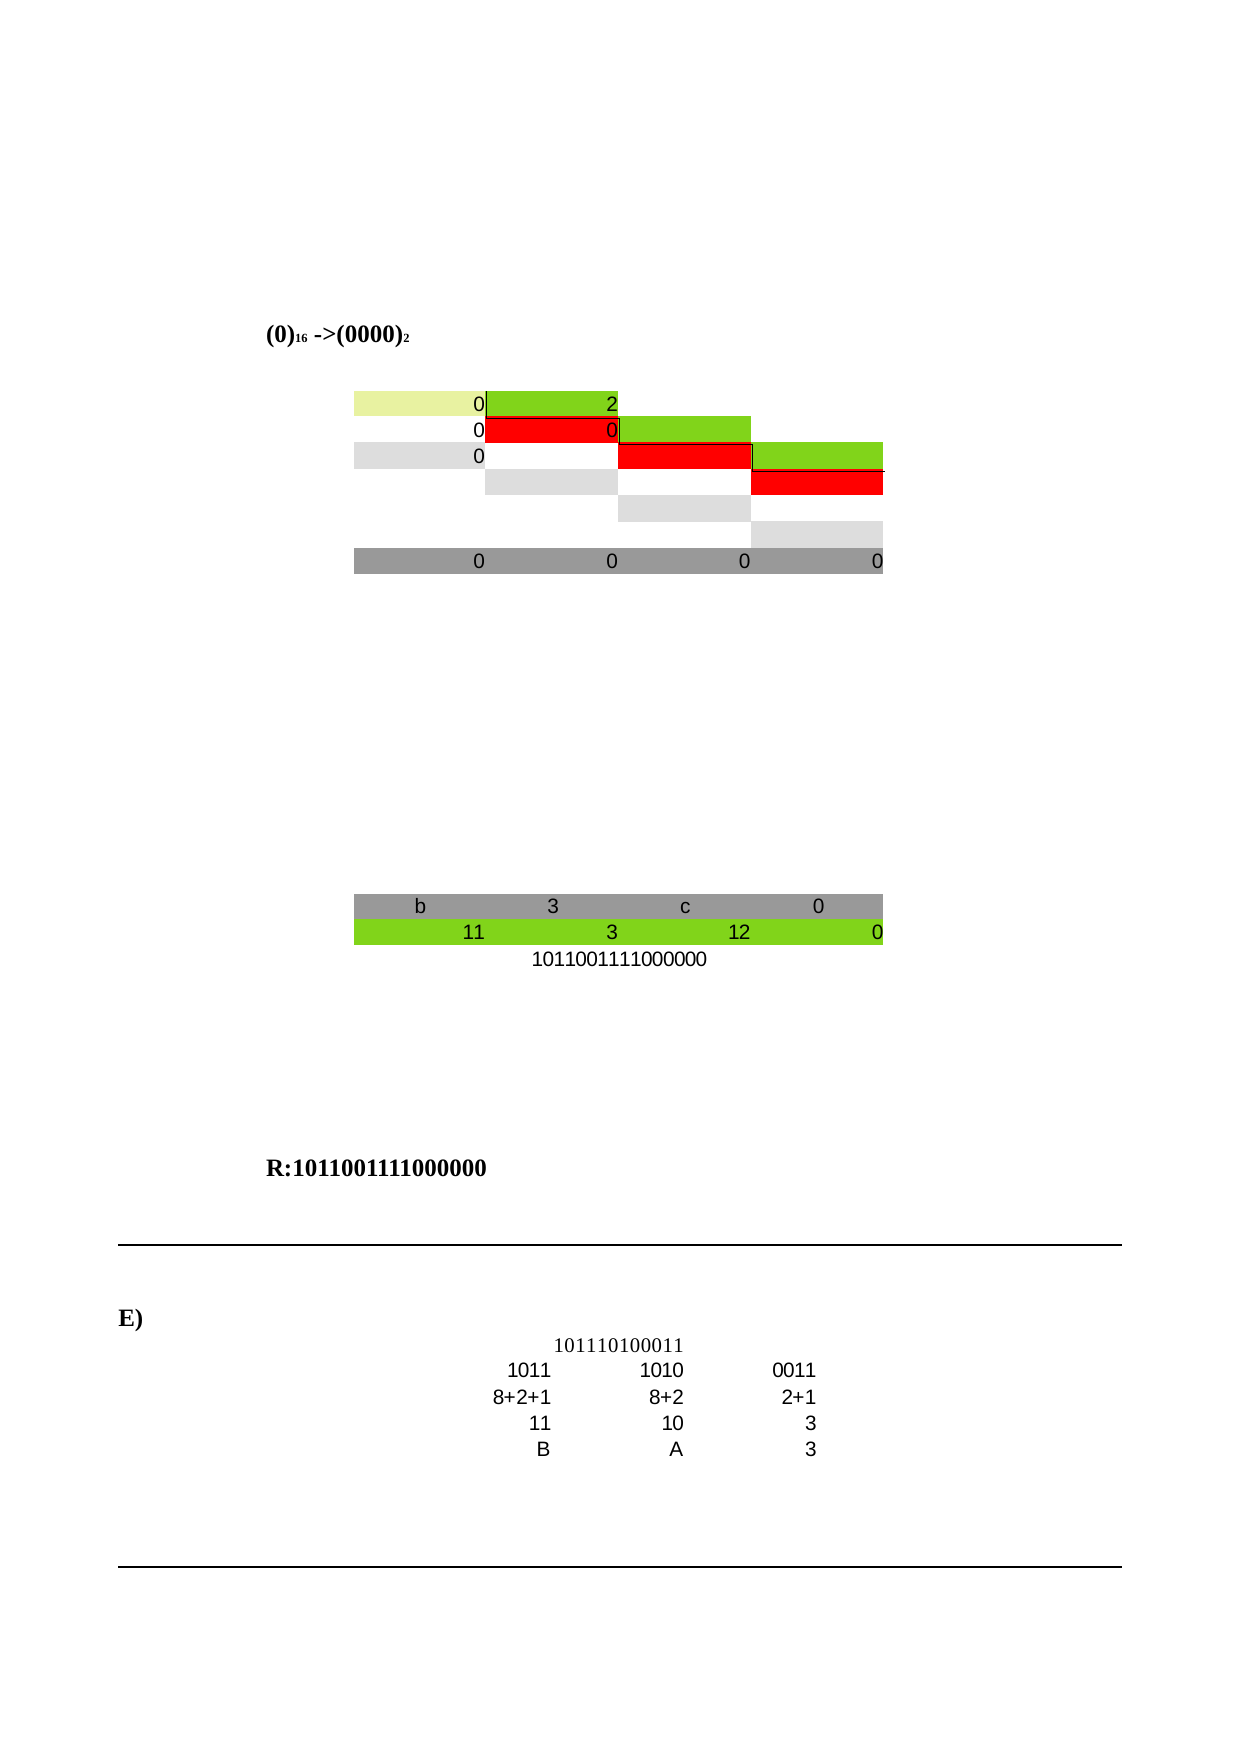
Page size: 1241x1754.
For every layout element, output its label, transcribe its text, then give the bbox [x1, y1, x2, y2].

text R:1011001111000000 [118, 1153, 1122, 1182]
text E) [118, 1303, 1122, 1332]
text (0)16 ->(0000)2 [118, 319, 1122, 348]
